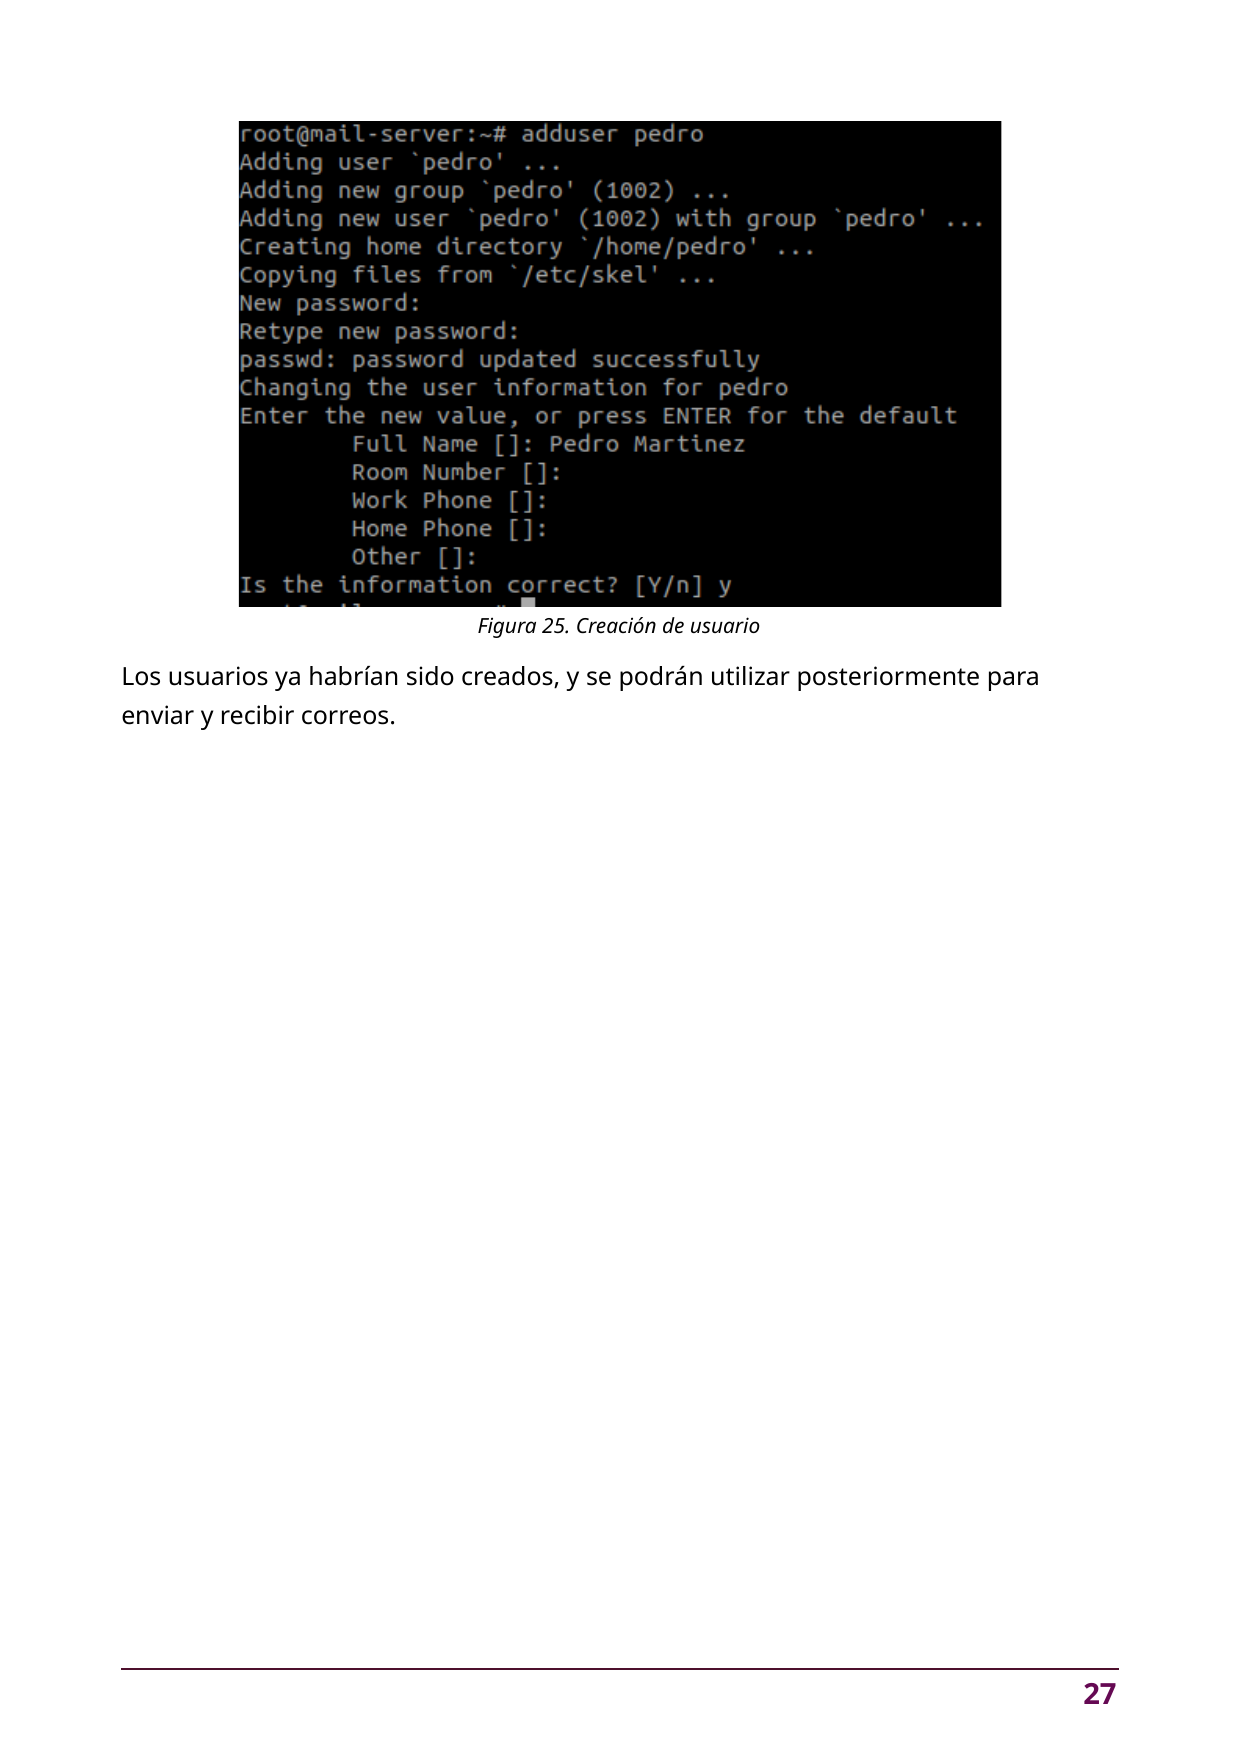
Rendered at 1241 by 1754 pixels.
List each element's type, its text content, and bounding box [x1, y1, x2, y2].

picture [238, 121, 1002, 607]
text Figura 25. Creación de usuario [121, 121, 1119, 639]
text Los usuarios ya habrían sido creados, y se podrán utilizar posteriormente para enviar y recibir correos. [121, 658, 1119, 732]
